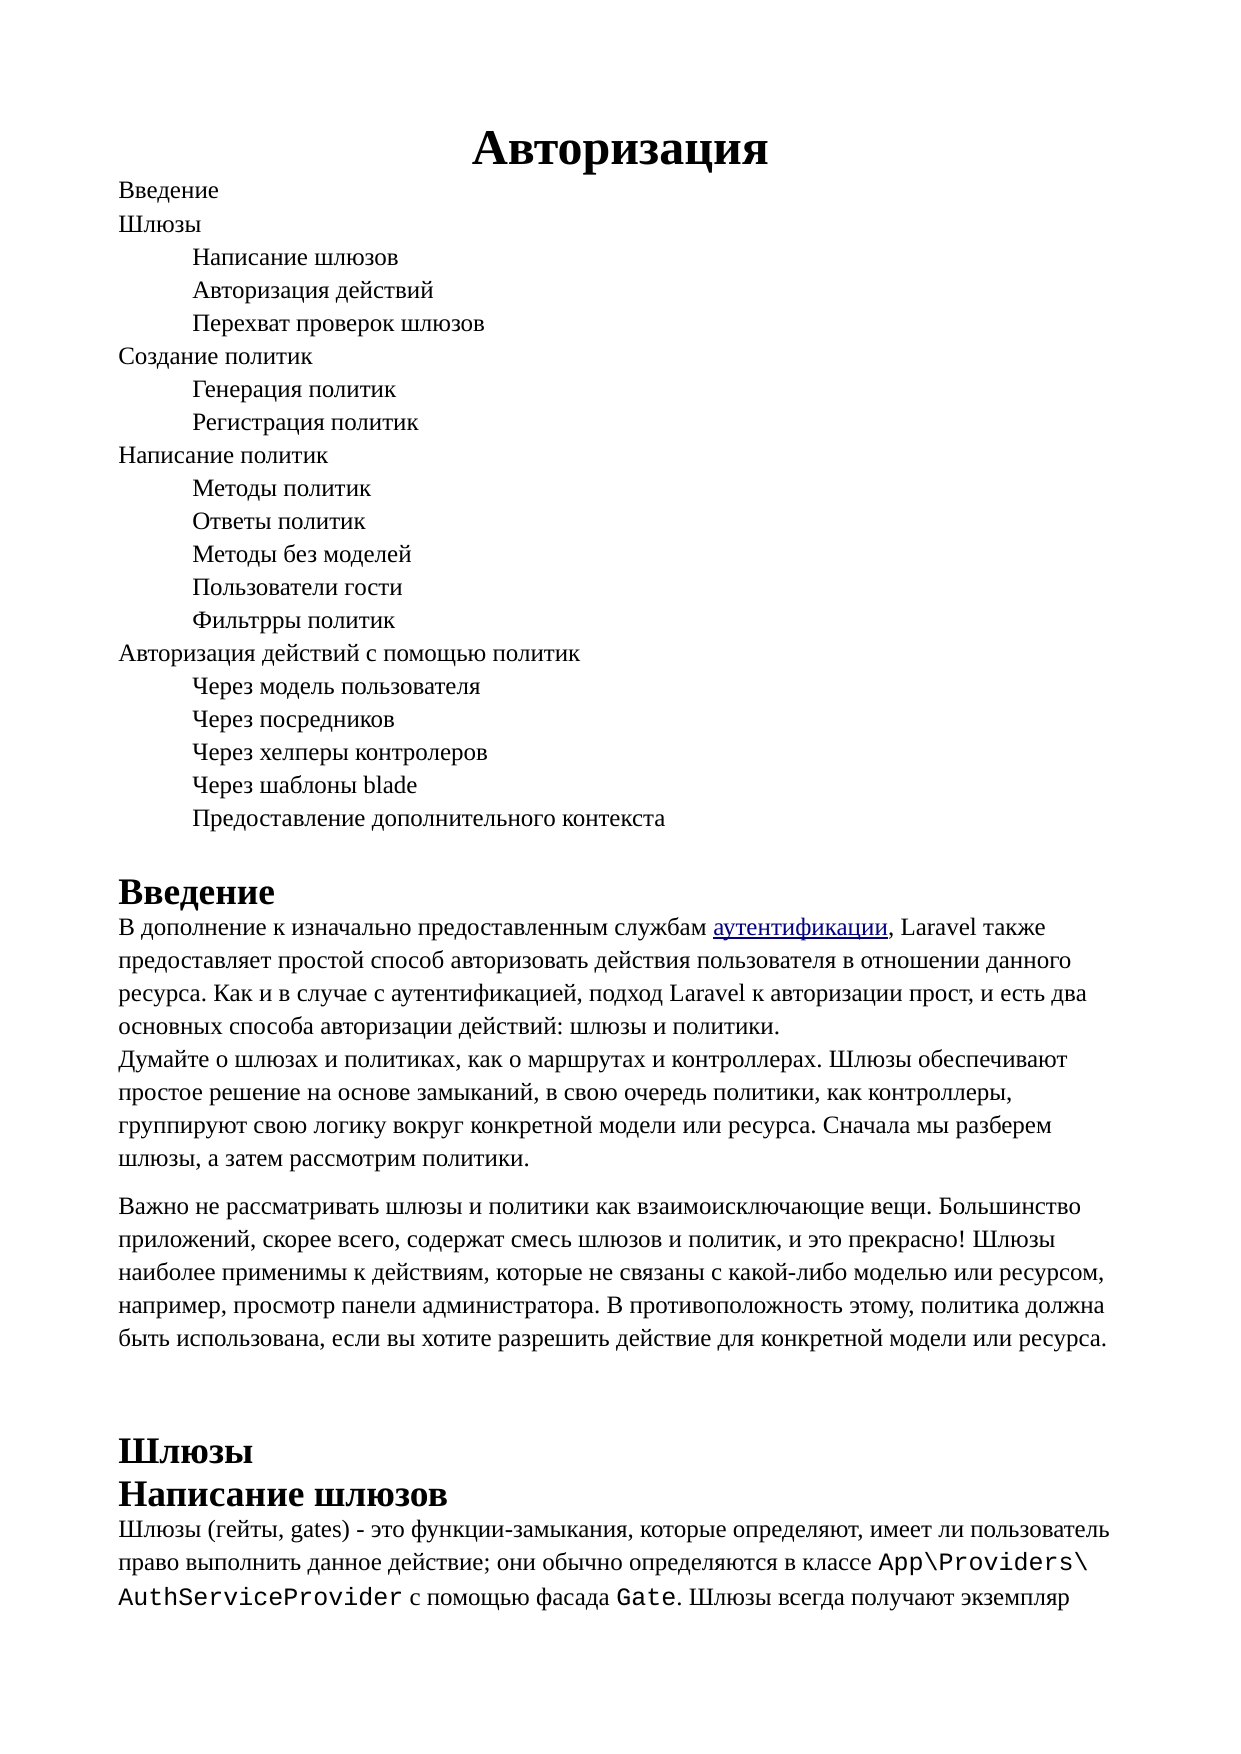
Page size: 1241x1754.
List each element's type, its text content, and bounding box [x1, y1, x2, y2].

text Методы без моделей [118, 539, 1122, 568]
text Авторизация действий с помощью политик [118, 638, 1122, 667]
text Предоставление дополнительного контекста [118, 803, 1122, 832]
subtitle Шлюзы [118, 1428, 1122, 1471]
text Создание политик [118, 341, 1122, 369]
text Написание шлюзов [118, 242, 1122, 270]
subtitle Написание шлюзов [118, 1471, 1122, 1514]
text Думайте о шлюзах и политиках, как о маршрутах и контроллерах. Шлюзы обеспечивают простое решение на основе замыканий, в свою очередь политики, как контроллеры, группируют свою логику вокруг конкретной модели или ресурса. Сначала мы разберем шлюзы, а затем рассмотрим политики. [118, 1044, 1122, 1172]
text Написание политик [118, 440, 1122, 468]
text Ответы политик [118, 506, 1122, 534]
text Методы политик [118, 473, 1122, 502]
text Введение [118, 176, 1122, 204]
text Через хелперы контролеров [118, 737, 1122, 766]
text Пользователи гости [118, 572, 1122, 601]
subtitle Авторизация [118, 118, 1122, 176]
subtitle Введение [118, 869, 1122, 912]
text Через посредников [118, 704, 1122, 733]
text Через шаблоны blade [118, 770, 1122, 799]
text Через модель пользователя [118, 671, 1122, 700]
text Шлюзы [118, 209, 1122, 237]
text Важно не рассматривать шлюзы и политики как взаимоисключающие вещи. Большинство приложений, скорее всего, содержат смесь шлюзов и политик, и это прекрасно! Шлюзы наиболее применимы к действиям, которые не связаны с какой-либо моделью или ресурсом, например, просмотр панели администратора. В противоположность этому, политика должна быть использована, если вы хотите разрешить действие для конкретной модели или ресурса. [118, 1191, 1122, 1352]
text В дополнение к изначально предоставленным службам аутентификации, Laravel также предоставляет простой способ авторизовать действия пользователя в отношении данного ресурса. Как и в случае с аутентификацией, подход Laravel к авторизации прост, и есть два основных способа авторизации действий: шлюзы и политики. [118, 912, 1122, 1040]
text Регистрация политик [118, 407, 1122, 436]
text Шлюзы (гейты, gates) - это функции-замыкания, которые определяют, имеет ли пользователь право выполнить данное действие; они обычно определяются в классе App\Providers\AuthServiceProvider с помощью фасада Gate. Шлюзы всегда получают экземпляр [118, 1514, 1122, 1613]
text Перехват проверок шлюзов [118, 308, 1122, 336]
text Авторизация действий [118, 275, 1122, 303]
text Фильтрры политик [118, 605, 1122, 634]
text Генерация политик [118, 374, 1122, 402]
